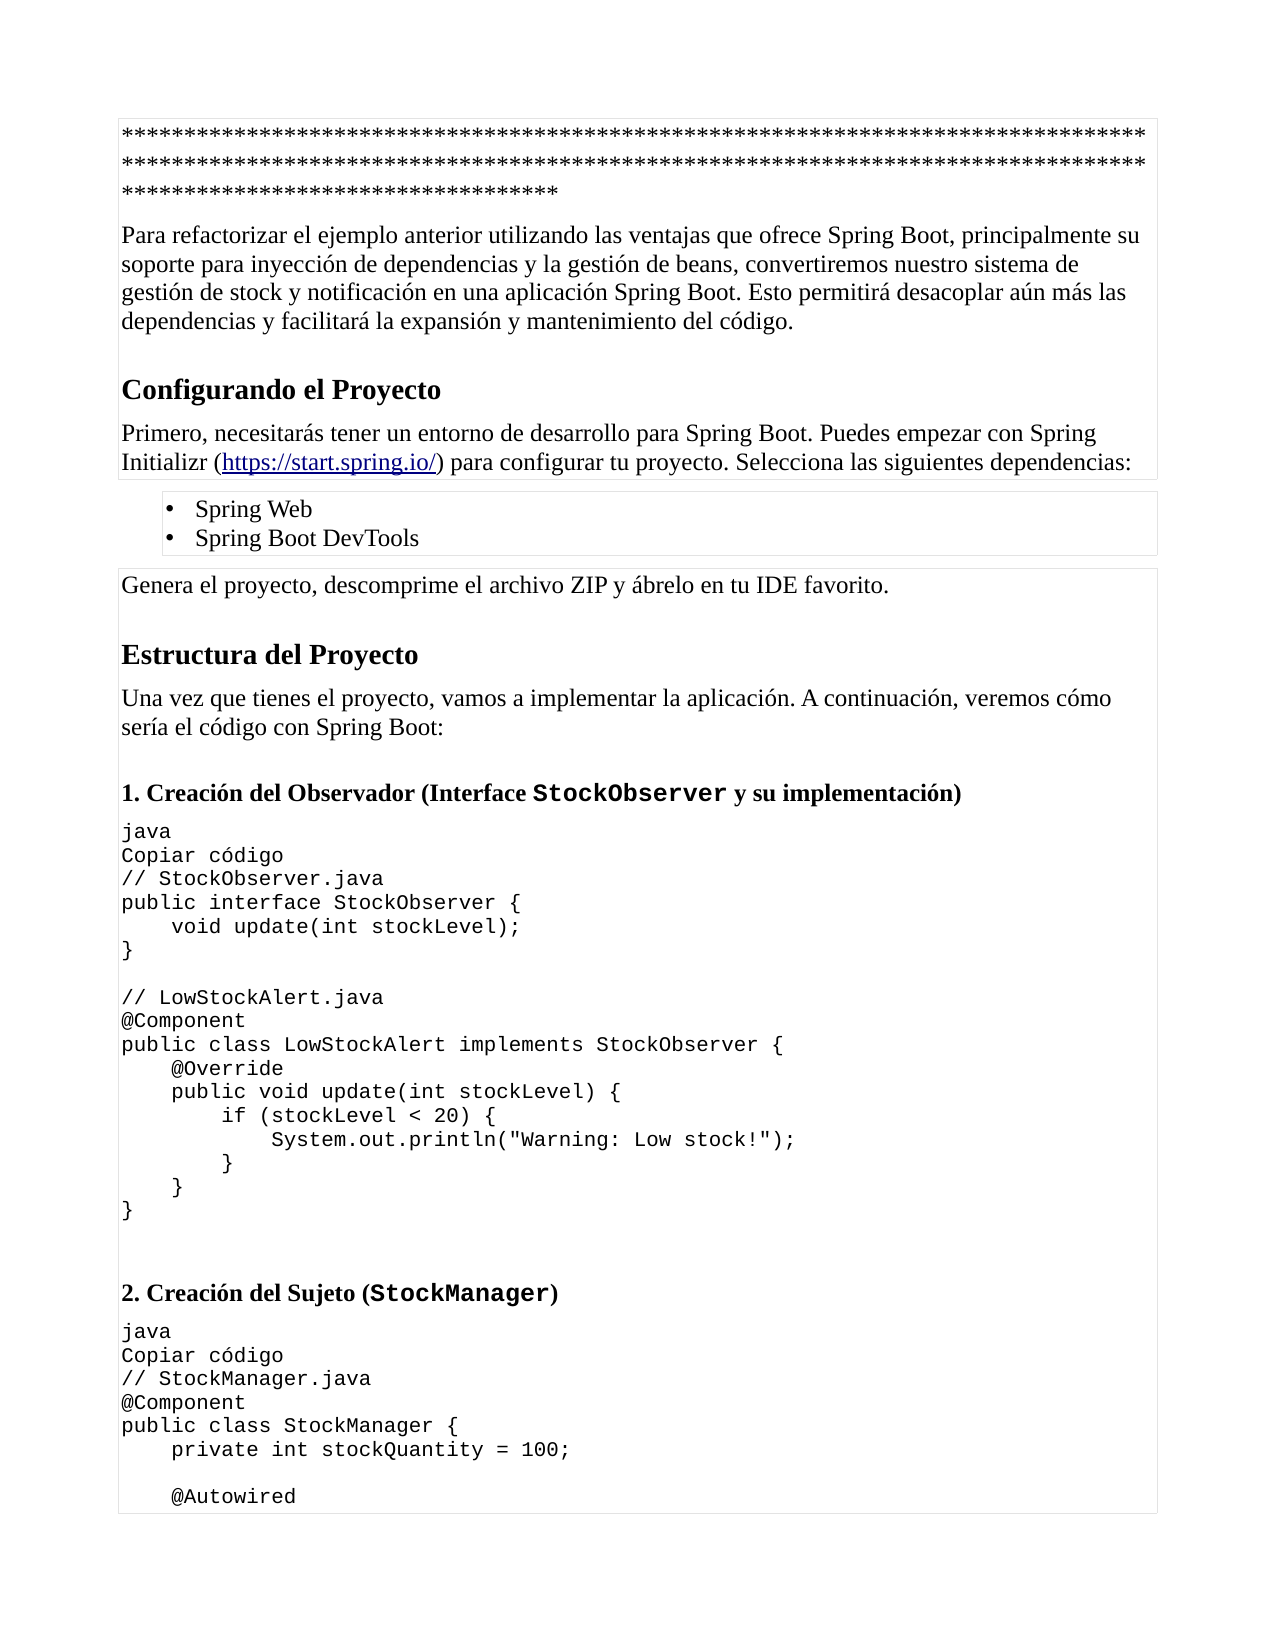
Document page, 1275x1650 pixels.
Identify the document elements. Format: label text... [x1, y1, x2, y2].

text private int stockQuantity = 100; [119, 1436, 1157, 1463]
text Copiar código [119, 1342, 1157, 1365]
text System.out.println("Warning: Low stock!"); [119, 1126, 1157, 1149]
text public class StockManager { [119, 1412, 1157, 1436]
text public interface StockObserver { [119, 889, 1157, 913]
text @Override [119, 1054, 1157, 1078]
text } [119, 1196, 1157, 1223]
text Copiar código [119, 842, 1157, 865]
text // LowStockAlert.java [119, 984, 1157, 1007]
text @Component [119, 1389, 1157, 1412]
text if (stockLevel < 20) { [119, 1102, 1157, 1126]
subtitle 1. Creación del Observador (Interface StockObserver y su implementación) [119, 775, 1157, 809]
text void update(int stockLevel); [119, 913, 1157, 936]
text Genera el proyecto, descomprime el archivo ZIP y ábrelo en tu IDE favorito. [119, 569, 1157, 599]
text Primero, necesitarás tener un entorno de desarrollo para Spring Boot. Puedes empezar con Spring Initializr (https://start.spring.io/) para configurar tu proyecto. Selecciona las siguientes dependencias: [119, 415, 1157, 479]
list Spring Boot DevTools [163, 520, 1157, 555]
subtitle 2. Creación del Sujeto (StockManager) [119, 1274, 1157, 1308]
subtitle Configurando el Proyecto [119, 369, 1157, 406]
text @Component [119, 1007, 1157, 1031]
list Spring Web [163, 492, 1157, 520]
text // StockObserver.java [119, 865, 1157, 889]
text java [119, 1318, 1157, 1342]
text public void update(int stockLevel) { [119, 1078, 1157, 1102]
text } [119, 1173, 1157, 1196]
text } [119, 936, 1157, 963]
subtitle Estructura del Proyecto [119, 634, 1157, 670]
text } [119, 1149, 1157, 1173]
text ******************************************************************************************************************************************************************************************************* [119, 119, 1157, 207]
text Para refactorizar el ejemplo anterior utilizando las ventajas que ofrece Spring Boot, principalmente su soporte para inyección de dependencias y la gestión de beans, convertiremos nuestro sistema de gestión de stock y notificación en una aplicación Spring Boot. Esto permitirá desacoplar aún más las dependencias y facilitará la expansión y mantenimiento del código. [119, 217, 1157, 335]
text Una vez que tienes el proyecto, vamos a implementar la aplicación. A continuación, veremos cómo sería el código con Spring Boot: [119, 680, 1157, 740]
text @Autowired [119, 1483, 1157, 1513]
text java [119, 818, 1157, 842]
text public class LowStockAlert implements StockObserver { [119, 1031, 1157, 1054]
text // StockManager.java [119, 1365, 1157, 1389]
